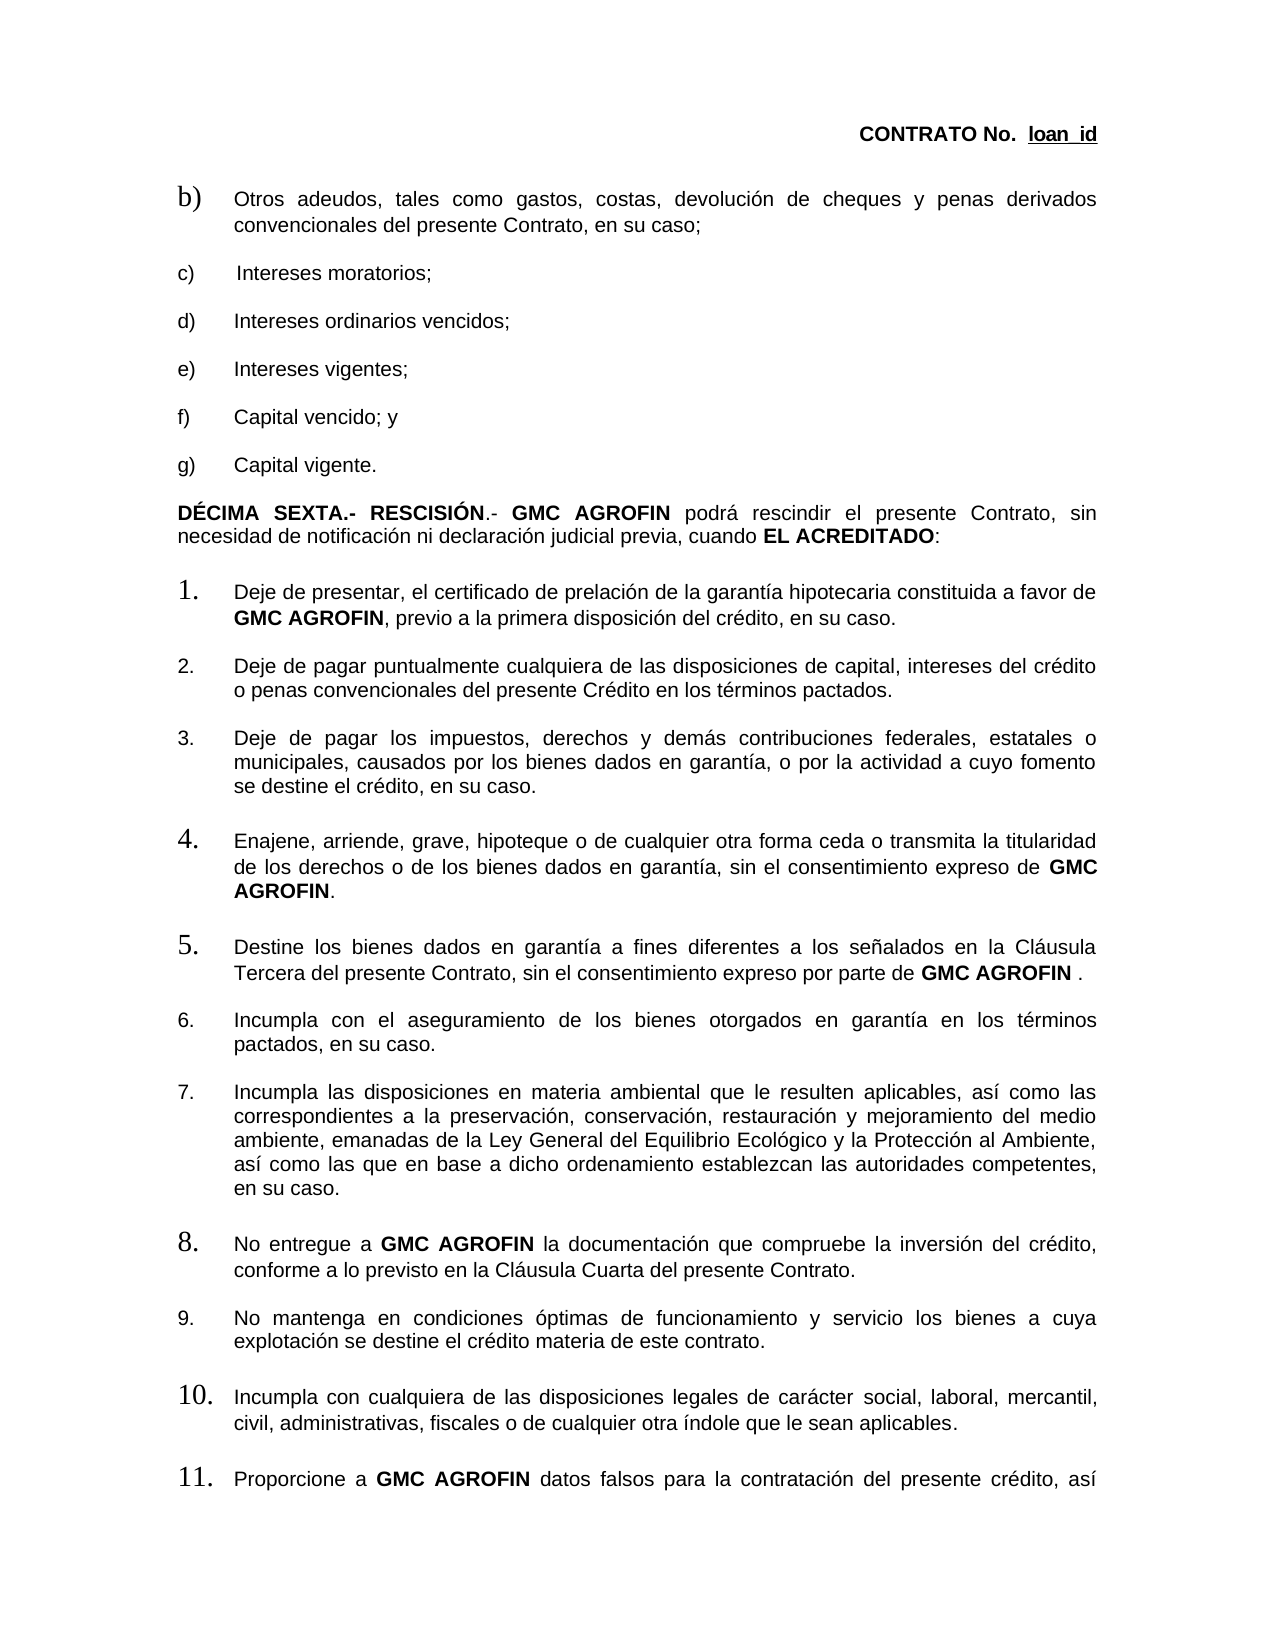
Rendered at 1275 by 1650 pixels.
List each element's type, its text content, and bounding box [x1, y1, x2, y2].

list Incumpla con cualquiera de las disposiciones legales de carácter social, laboral, mercantil, civil, administrativas, fiscales o de cualquier otra índole que le sean aplicables. [177, 1377, 1098, 1435]
list Deje de pagar puntualmente cualquiera de las disposiciones de capital, intereses del crédito o penas convencionales del presente Crédito en los términos pactados. [177, 654, 1098, 702]
list Proporcione a GMC AGROFIN datos falsos para la contratación del presente crédito, así [177, 1459, 1098, 1492]
list Deje de pagar los impuestos, derechos y demás contribuciones federales, estatales o municipales, causados por los bienes dados en garantía, o por la actividad a cuyo fomento se destine el crédito, en su caso. [177, 726, 1098, 797]
list Incumpla con el aseguramiento de los bienes otorgados en garantía en los términos pactados, en su caso. [177, 1008, 1098, 1056]
list Destine los bienes dados en garantía a fines diferentes a los señalados en la Cláusula Tercera del presente Contrato, sin el consentimiento expreso por parte de GMC AGROFIN . [177, 927, 1098, 984]
text DÉCIMA SEXTA.- RESCISIÓN.- GMC AGROFIN podrá rescindir el presente Contrato, sin necesidad de notificación ni declaración judicial previa, cuando EL ACREDITADO: [177, 500, 1098, 548]
list No entregue a GMC AGROFIN la documentación que compruebe la inversión del crédito, conforme a lo previsto en la Cláusula Cuarta del presente Contrato. [177, 1224, 1098, 1281]
list Intereses moratorios; [177, 261, 1098, 285]
list Enajene, arriende, grave, hipoteque o de cualquier otra forma ceda o transmita la titularidad de los derechos o de los bienes dados en garantía, sin el consentimiento expreso de GMC AGROFIN. [177, 821, 1098, 903]
list Intereses ordinarios vencidos; [177, 309, 1098, 333]
list No mantenga en condiciones óptimas de funcionamiento y servicio los bienes a cuya explotación se destine el crédito materia de este contrato. [177, 1305, 1098, 1353]
list Capital vencido; y [177, 404, 1098, 428]
list Otros adeudos, tales como gastos, costas, devolución de cheques y penas derivados convencionales del presente Contrato, en su caso; [177, 179, 1098, 237]
list Deje de presentar, el certificado de prelación de la garantía hipotecaria constituida a favor de GMC AGROFIN, previo a la primera disposición del crédito, en su caso. [177, 572, 1098, 630]
list Capital vigente. [177, 452, 1098, 476]
list Intereses vigentes; [177, 357, 1098, 381]
list Incumpla las disposiciones en materia ambiental que le resulten aplicables, así como las correspondientes a la preservación, conservación, restauración y mejoramiento del medio ambiente, emanadas de la Ley General del Equilibrio Ecológico y la Protección al Ambiente, así como las que en base a dicho ordenamiento establezcan las autoridades competentes, en su caso. [177, 1080, 1098, 1200]
